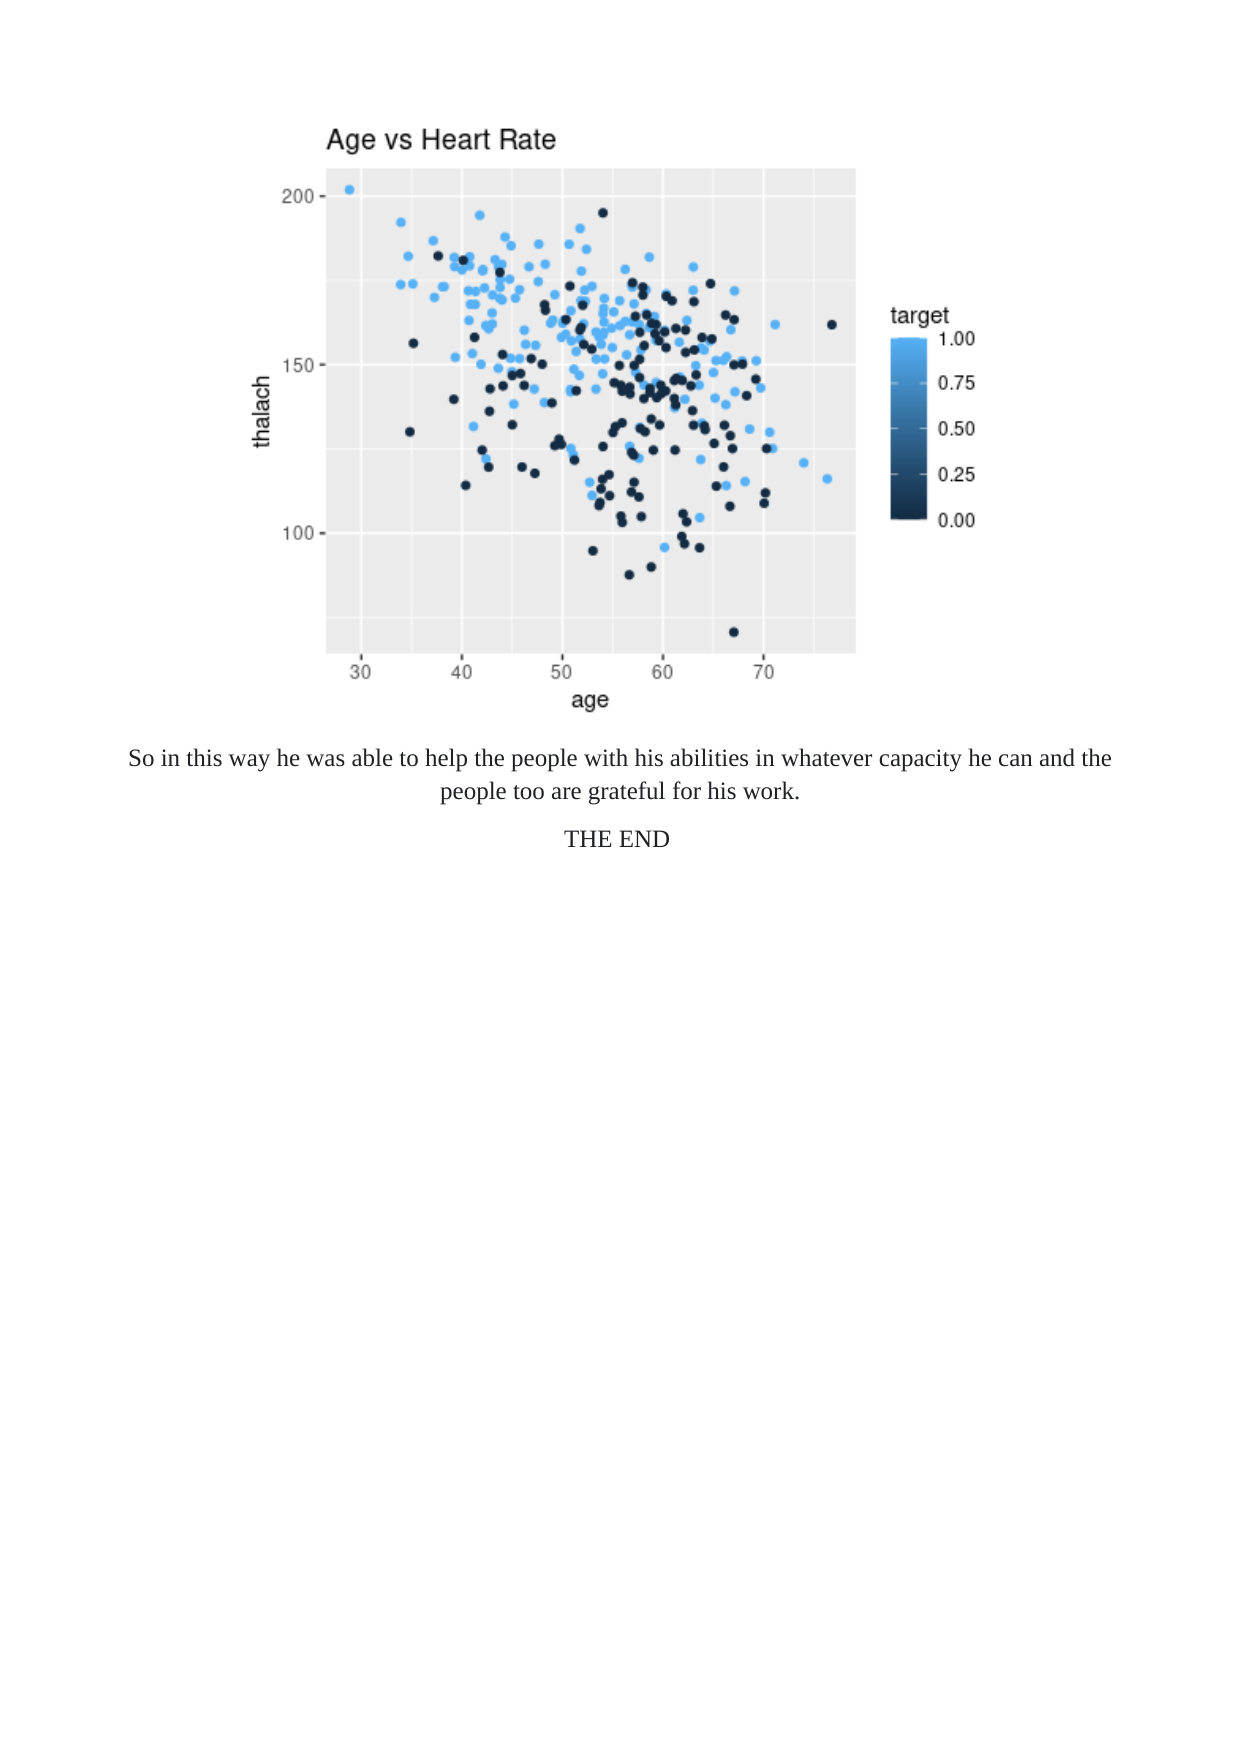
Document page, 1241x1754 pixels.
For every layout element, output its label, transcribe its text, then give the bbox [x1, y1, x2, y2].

text THE END [118, 824, 1122, 853]
text So in this way he was able to help the people with his abilities in whatever capacity he can and the people too are grateful for his work. [118, 743, 1122, 805]
picture [241, 118, 999, 725]
